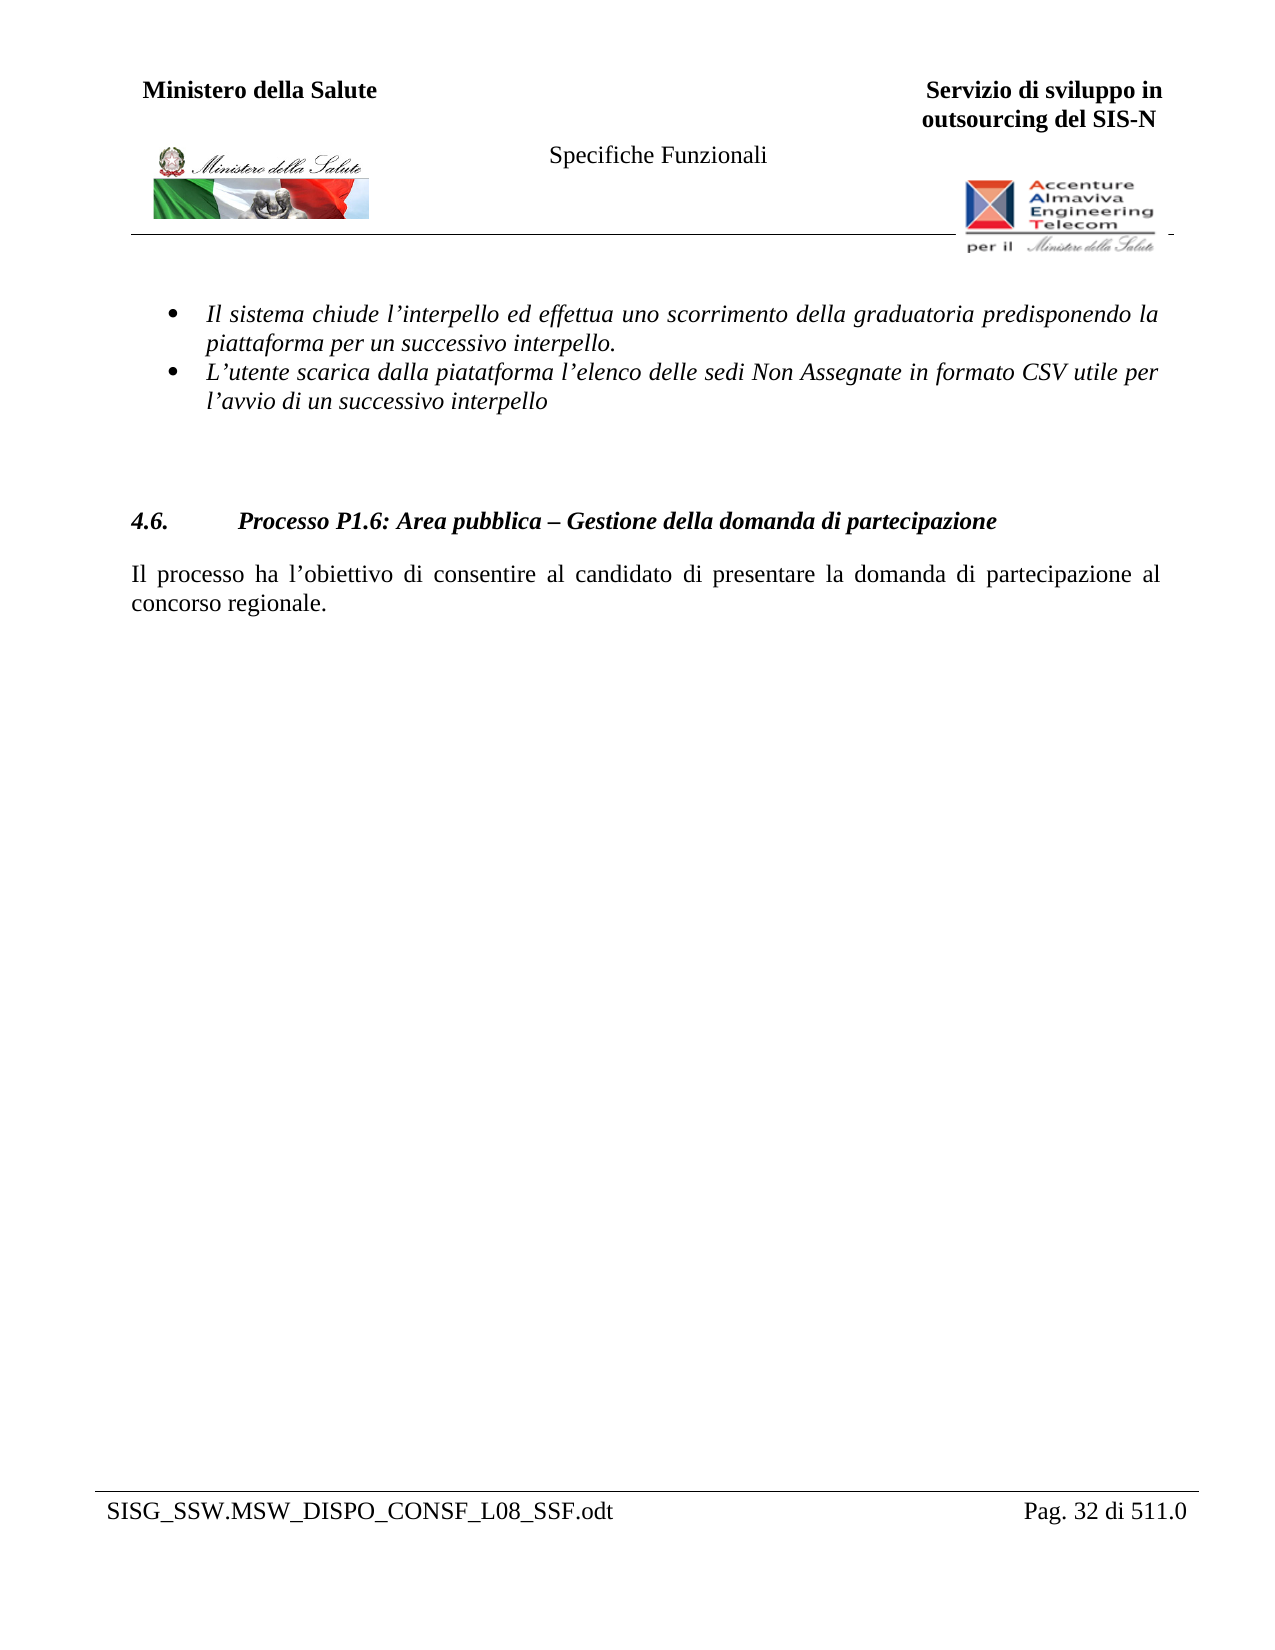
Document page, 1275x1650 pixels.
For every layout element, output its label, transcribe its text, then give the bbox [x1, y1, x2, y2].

list L’utente scarica dalla piatatforma l’elenco delle sedi Non Assegnate in formato CSV utile per l’avvio di un successivo interpello [169, 357, 1162, 414]
list Il sistema chiude l’interpello ed effettua uno scorrimento della graduatoria predisponendo la piattaforma per un successivo interpello. [169, 299, 1162, 357]
text Il processo ha l’obiettivo di consentire al candidato di presentare la domanda di partecipazione al concorso regionale. [131, 559, 1162, 617]
subtitle Processo P1.6: Area pubblica – Gestione della domanda di partecipazione [131, 506, 1162, 534]
